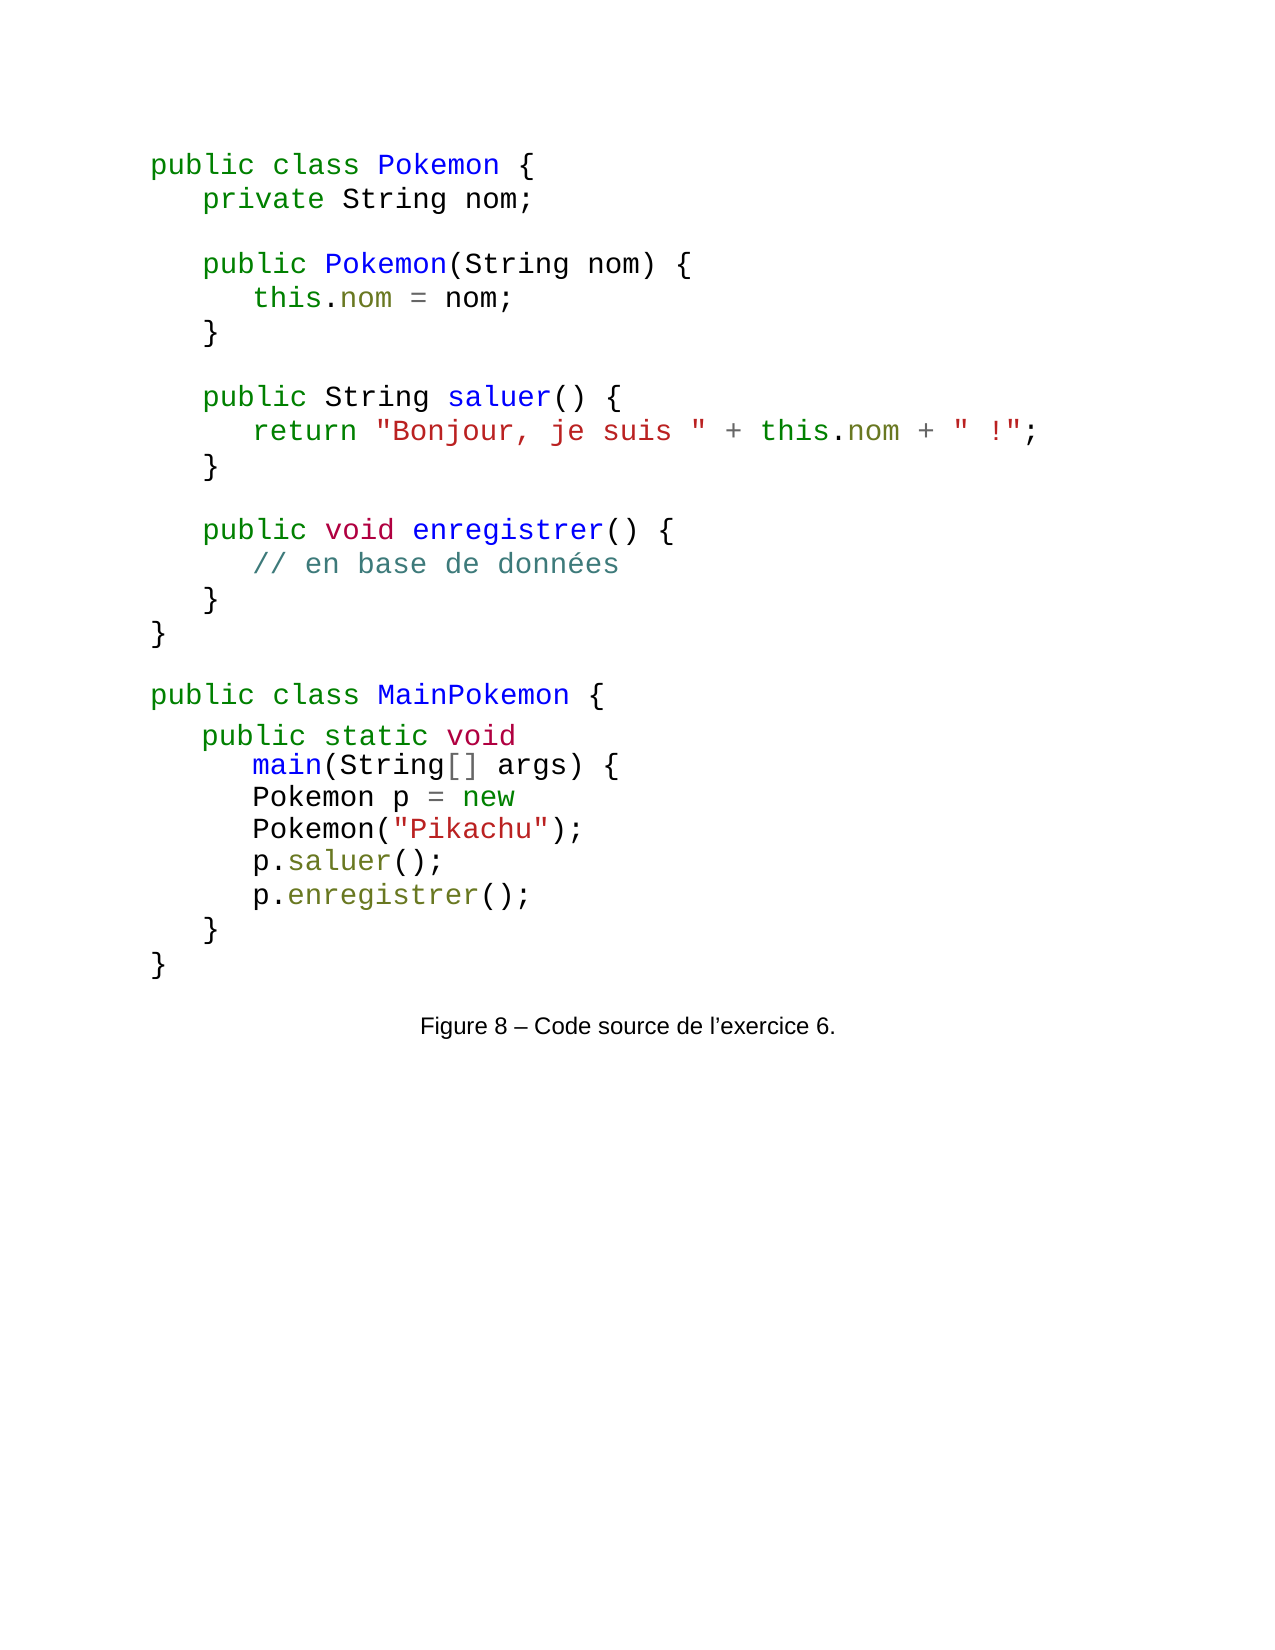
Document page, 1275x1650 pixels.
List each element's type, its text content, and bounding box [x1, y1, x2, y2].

text this.nom = nom; [252, 283, 1125, 316]
text public Pokemon(String nom) { [202, 249, 1125, 282]
text } [202, 318, 1125, 351]
text Figure 8 – Code source de l’exercice 6. [150, 1012, 1106, 1040]
text public void enregistrer() { [202, 515, 1125, 548]
text private String nom; [202, 184, 1125, 217]
text p.enregistrer(); [252, 880, 1125, 913]
text public String saluer() { [202, 382, 1125, 415]
text // en base de données [252, 550, 1125, 583]
text } [202, 914, 1125, 948]
text public static void main(String[] args) { Pokemon p = new Pokemon("Pikachu"); p.saluer(); [201, 720, 714, 879]
text } [202, 584, 1125, 617]
text public class MainPokemon { [150, 680, 1125, 713]
text } [150, 949, 1125, 982]
text } [150, 618, 1125, 651]
text return "Bonjour, je suis " + this.nom + " !"; [252, 416, 1125, 449]
text public class Pokemon { [150, 150, 1125, 183]
text } [202, 451, 1125, 484]
